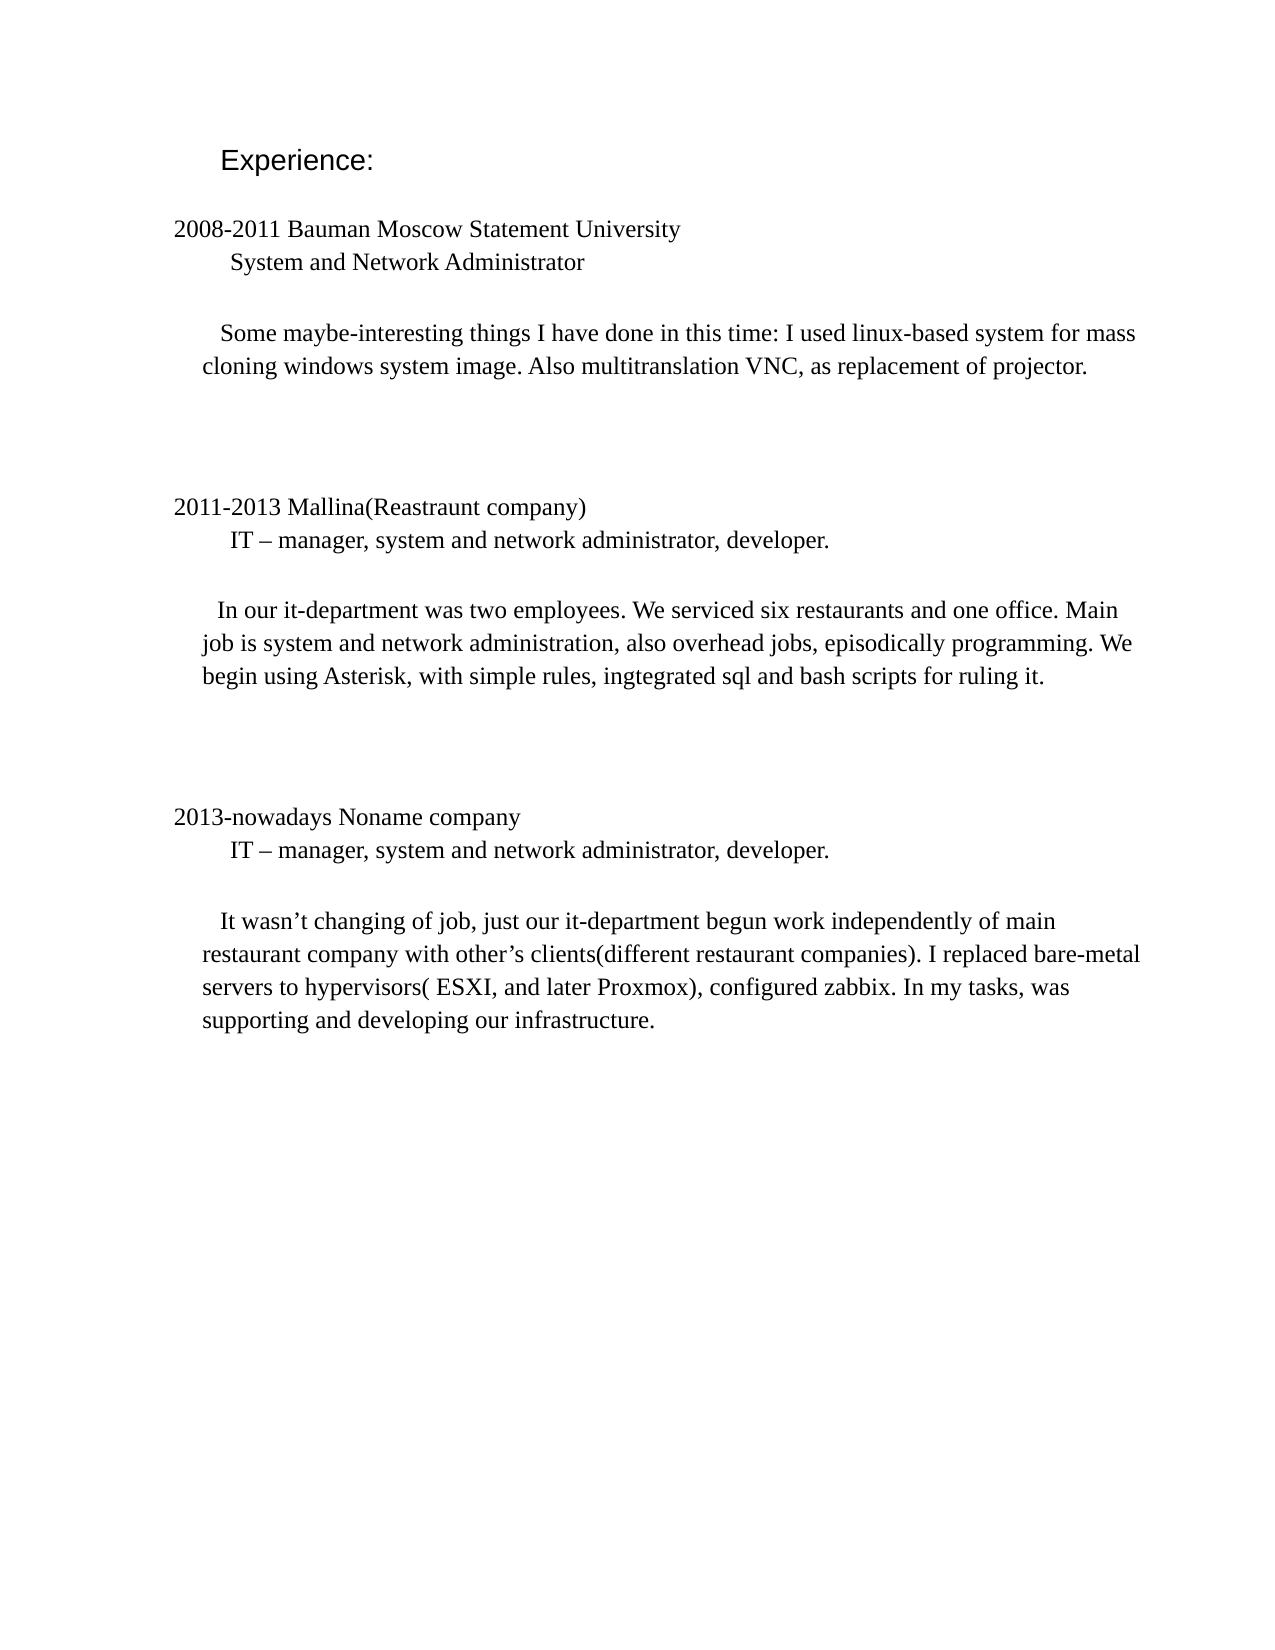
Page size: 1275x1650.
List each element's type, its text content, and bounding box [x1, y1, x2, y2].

text In our it-department was two employees. We serviced six restaurants and one office. Main job is system and network administration, also overhead jobs, episodically programming. We begin using Asterisk, with simple rules, ingtegrated sql and bash scripts for ruling it. [202, 595, 1148, 690]
text 2008-2011 Bauman Moscow Statement University System and Network Administrator [173, 214, 1148, 276]
text 2013-nowadays Noname company IT – manager, system and network administrator, developer. [173, 802, 1148, 864]
text It wasn’t changing of job, just our it-department begun work independently of main restaurant company with other’s clients(different restaurant companies). I replaced bare-metal servers to hypervisors( ESXI, and later Proxmox), configured zabbix. In my tasks, was supporting and developing our infrastructure. [202, 906, 1148, 1034]
subtitle Experience: [155, 143, 1148, 177]
text 2011-2013 Mallina(Reastraunt company) IT – manager, system and network administrator, developer. [173, 492, 1148, 553]
text Some maybe-interesting things I have done in this time: I used linux-based system for mass cloning windows system image. Also multitranslation VNC, as replacement of projector. [202, 318, 1148, 379]
